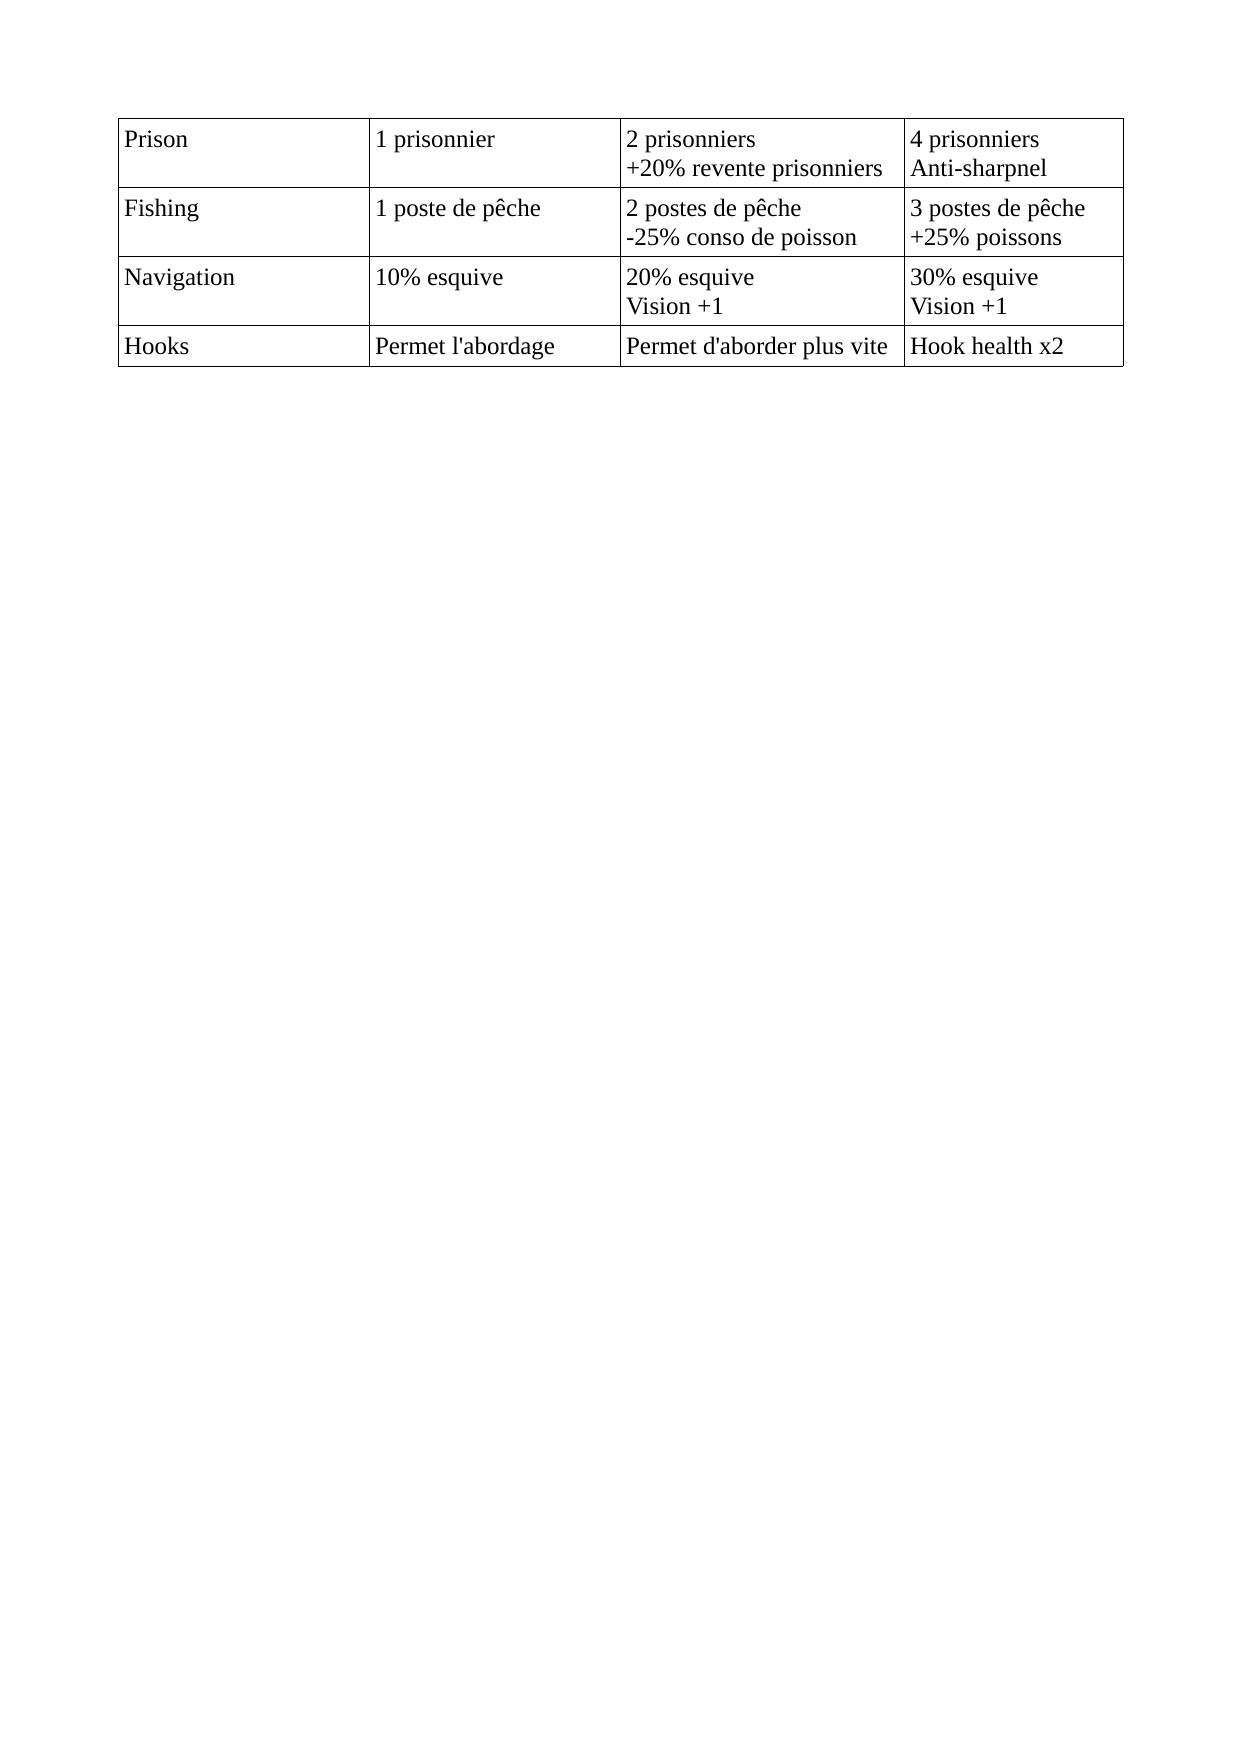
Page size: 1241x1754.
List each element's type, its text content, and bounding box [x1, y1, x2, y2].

table_cell Fishing [119, 188, 369, 256]
table_cell Hooks [119, 326, 369, 366]
table_cell 10% esquive [370, 257, 620, 325]
table_cell 30% esquive Vision +1 [905, 257, 1123, 325]
table_cell Prison [119, 119, 369, 187]
table_cell Navigation [119, 257, 369, 325]
table_cell 2 postes de pêche -25% conso de poisson [621, 188, 904, 256]
table_cell Hook health x2 [905, 326, 1123, 366]
table_cell 3 postes de pêche +25% poissons [905, 188, 1123, 256]
table_cell 2 prisonniers +20% revente prisonniers [621, 119, 904, 187]
table_cell 20% esquive Vision +1 [621, 257, 904, 325]
table_cell 4 prisonniers Anti-sharpnel [905, 119, 1123, 187]
table_cell Permet d'aborder plus vite [621, 326, 904, 366]
table_cell Permet l'abordage [370, 326, 620, 366]
table_cell 1 poste de pêche [370, 188, 620, 256]
table_cell 1 prisonnier [370, 119, 620, 187]
